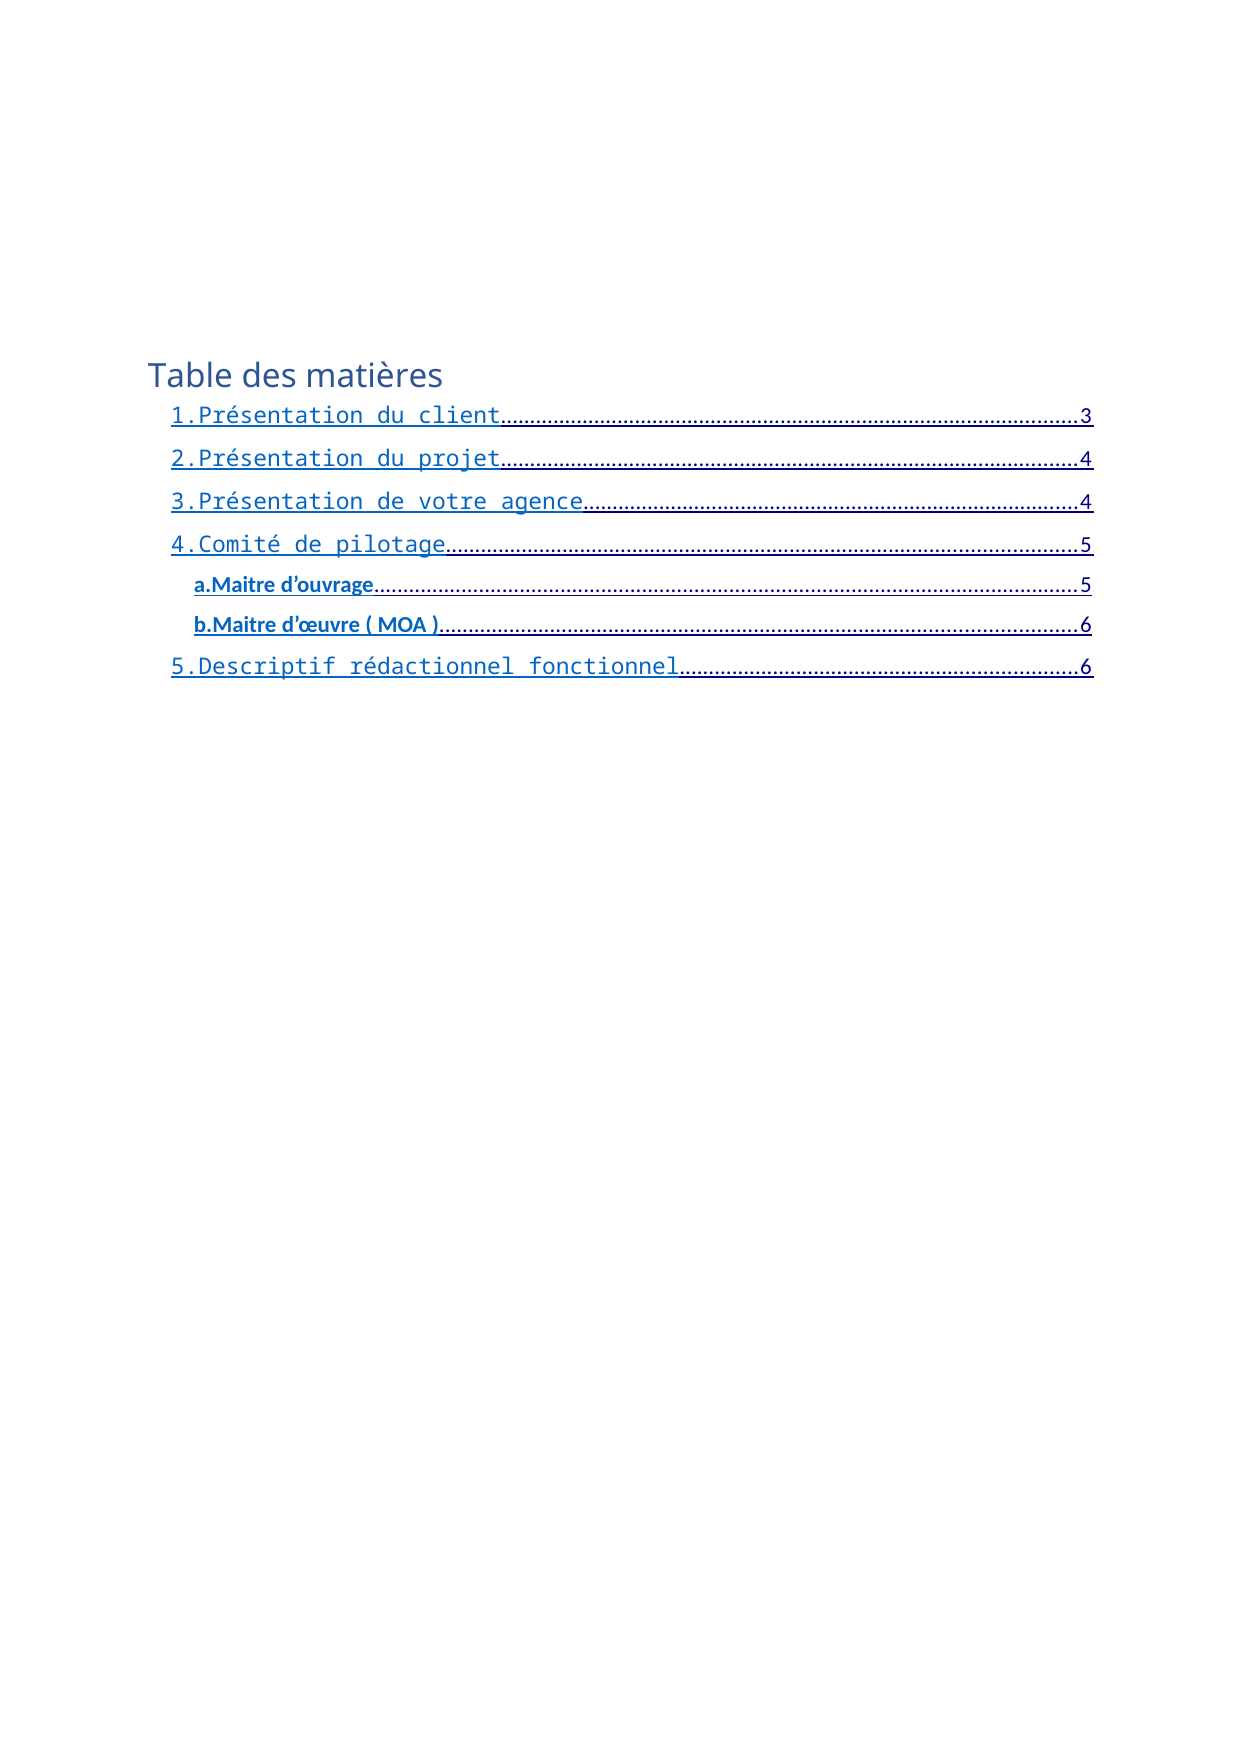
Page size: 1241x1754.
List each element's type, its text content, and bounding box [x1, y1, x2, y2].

text 5. Descriptif rédactionnel fonctionnel 6 [171, 649, 1093, 676]
text b. Maitre d’œuvre ( MOA ) 6 [193, 610, 1093, 638]
text 4. Comité de pilotage 5 [171, 528, 1093, 554]
text 2. Présentation du projet 4 [171, 442, 1093, 468]
text a. Maitre d’ouvrage 5 [193, 571, 1093, 599]
text 3. Présentation de votre agence 4 [171, 485, 1093, 511]
text 1. Présentation du client 3 [171, 399, 1093, 425]
text Table des matières [148, 352, 1093, 397]
